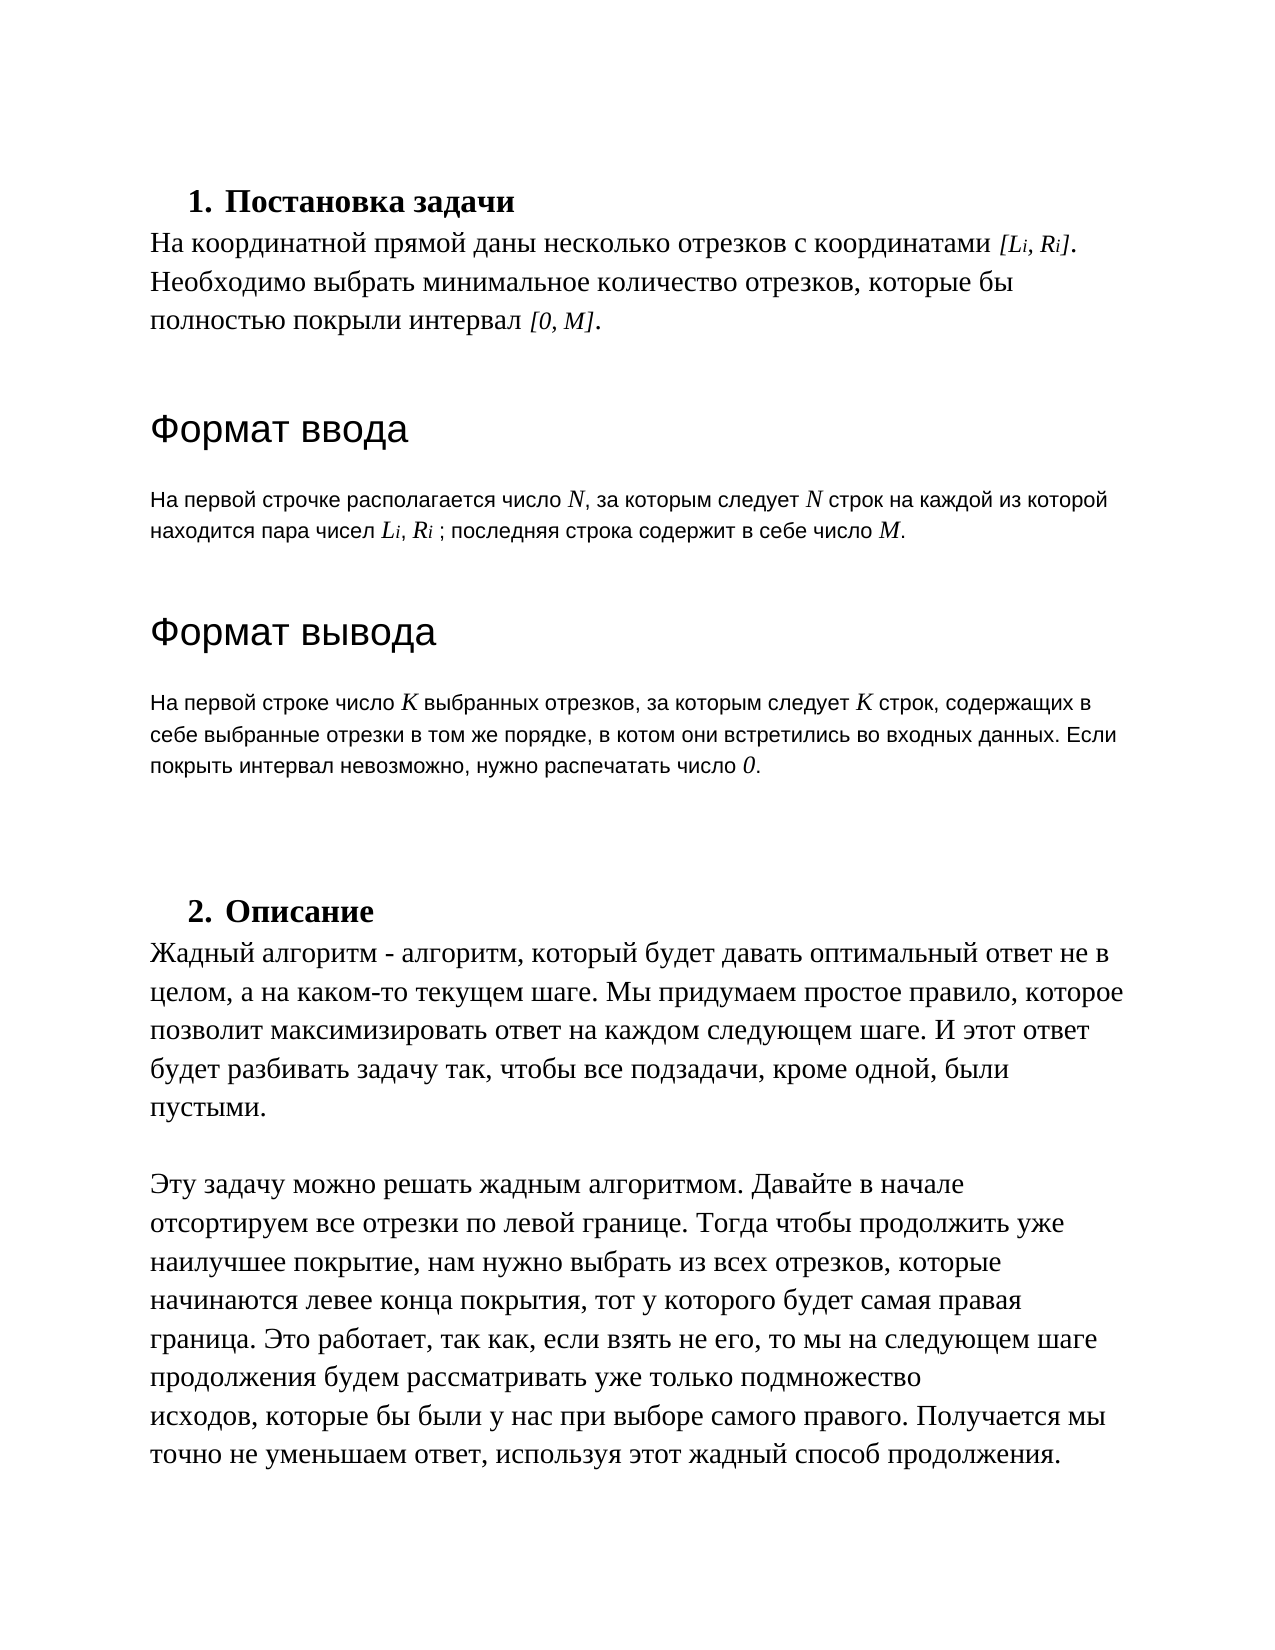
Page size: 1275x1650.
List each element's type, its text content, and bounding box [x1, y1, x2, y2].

text На первой строчке располагается число N, за которым следует N строк на каждой из которой находится пара чисел Li, Ri ; последняя строка содержит в себе число M. [150, 482, 1125, 544]
text Жадный алгоритм - алгоритм, который будет давать оптимальный ответ не в целом, а на каком-то текущем шаге. Мы придумаем простое правило, которое позволит максимизировать ответ на каждом следующем шаге. И этот ответ будет разбивать задачу так, чтобы все подзадачи, кроме одной, были пустыми. [150, 935, 1125, 1123]
text исходов, которые бы были у нас при выборе самого правого. Получается мы точно не уменьшаем ответ, используя этот жадный способ продолжения. [150, 1398, 1125, 1470]
subtitle Формат ввода [150, 403, 1125, 450]
list Постановка задачи [187, 181, 1125, 219]
text Эту задачу можно решать жадным алгоритмом. Давайте в начале отсортируем все отрезки по левой границе. Тогда чтобы продолжить уже наилучшее покрытие, нам нужно выбрать из всех отрезков, которые начинаются левее конца покрытия, тот у которого будет самая правая граница. Это работает, так как, если взять не его, то мы на следующем шаге продолжения будем рассматривать уже только подмножество [150, 1167, 1125, 1393]
text На первой строке число K выбранных отрезков, за которым следует K строк, содержащих в себе выбранные отрезки в том же порядке, в котом они встретились во входных данных. Если покрыть интервал невозможно, нужно распечатать число 0. [150, 685, 1125, 778]
list Описание [187, 891, 1125, 929]
text На координатной прямой даны несколько отрезков с координатами [Li, Ri]. Необходимо выбрать минимальное количество отрезков, которые бы полностью покрыли интервал [0, M]. [150, 225, 1125, 336]
subtitle Формат вывода [150, 607, 1125, 653]
